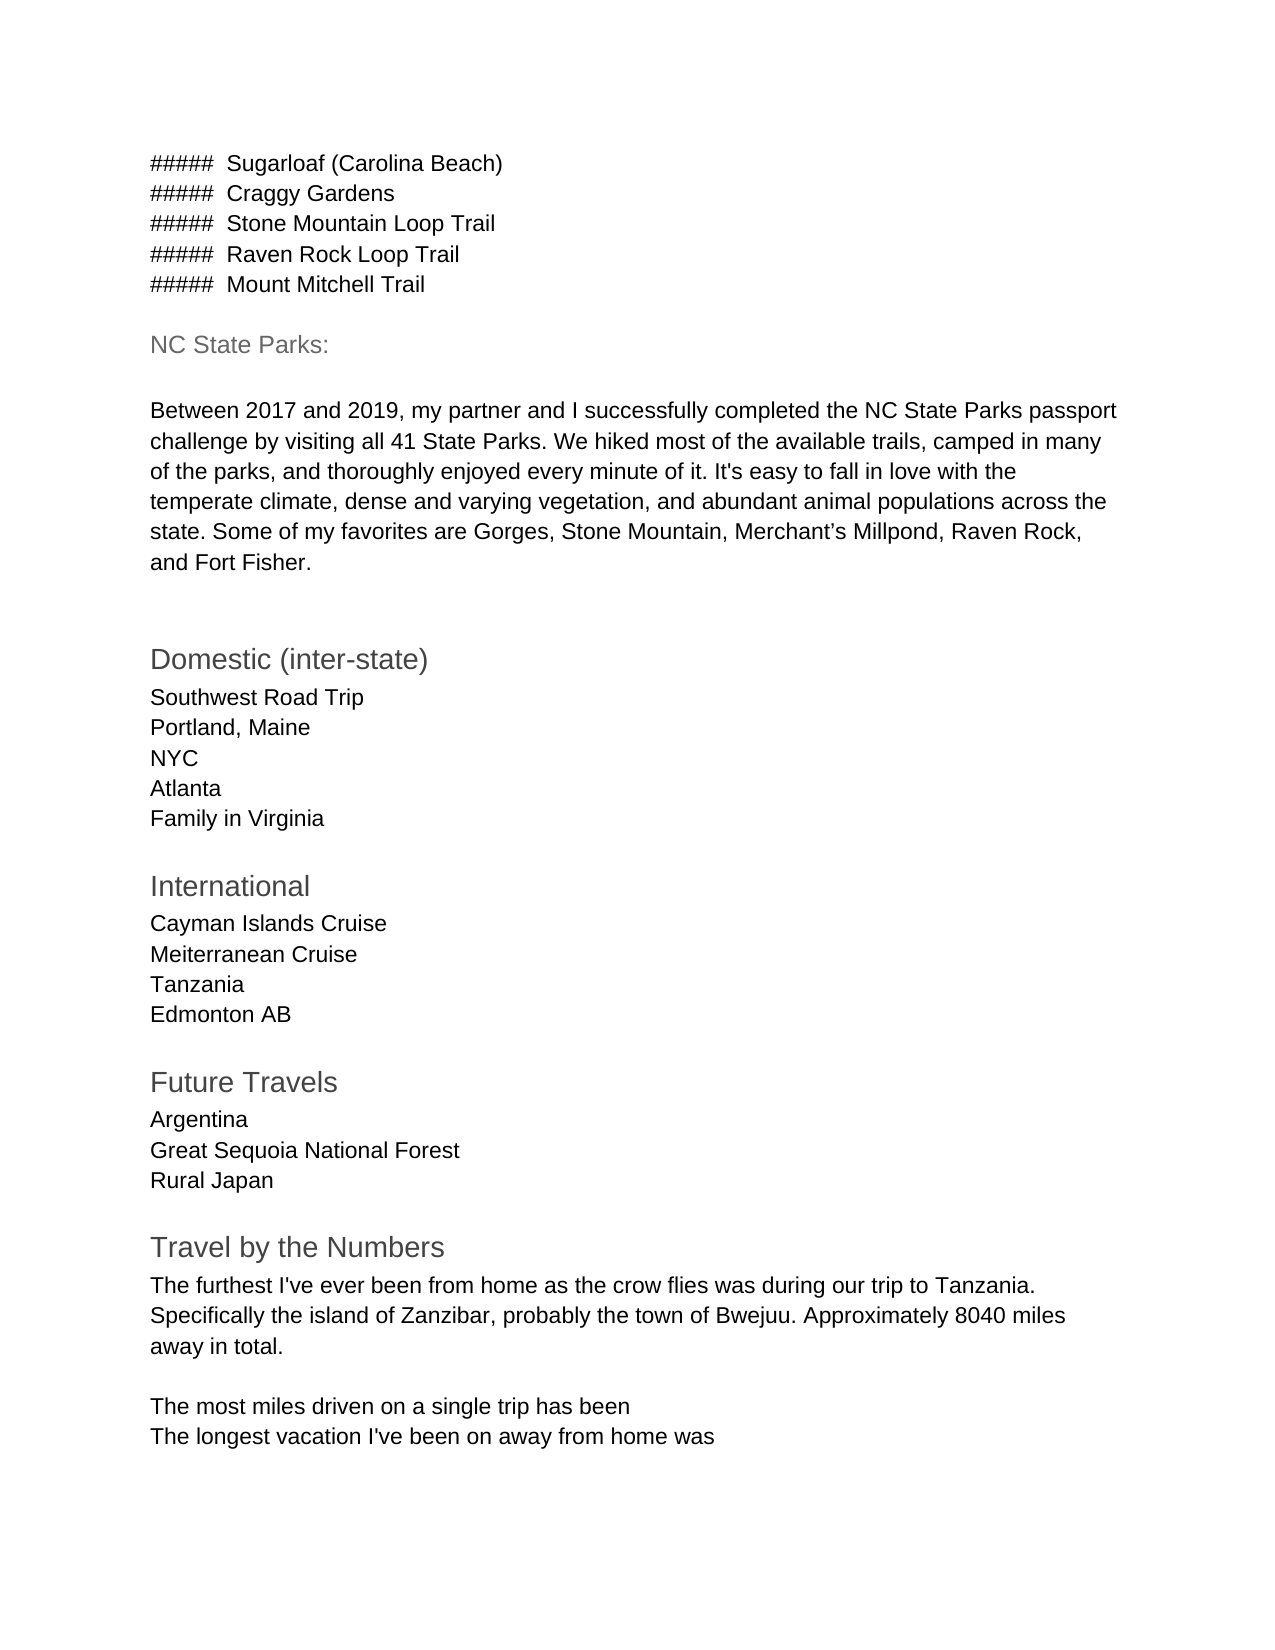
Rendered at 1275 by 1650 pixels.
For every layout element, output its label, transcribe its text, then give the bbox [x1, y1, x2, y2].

text The longest vacation I've been on away from home was [150, 1423, 1125, 1450]
subtitle Travel by the Numbers [150, 1230, 1125, 1264]
text Family in Virginia [150, 805, 1125, 831]
text Between 2017 and 2019, my partner and I successfully completed the NC State Parks passport challenge by visiting all 41 State Parks. We hiked most of the available trails, camped in many of the parks, and thoroughly enjoyed every minute of it. It's easy to fall in love with the temperate climate, dense and varying vegetation, and abundant animal populations across the state. Some of my favorites are Gorges, Stone Mountain, Merchant’s Millpond, Raven Rock, and Fort Fisher. [150, 397, 1125, 575]
text Atlanta [150, 775, 1125, 801]
text Portland, Maine [150, 714, 1125, 741]
text Rural Japan [150, 1167, 1125, 1193]
text Tanzania [150, 971, 1125, 997]
text The furthest I've ever been from home as the crow flies was during our trip to Tanzania. Specifically the island of Zanzibar, probably the town of Bwejuu. Approximately 8040 miles away in total. [150, 1272, 1125, 1359]
text ##### Raven Rock Loop Trail [150, 241, 1125, 267]
subtitle Future Travels [150, 1064, 1125, 1098]
text Edmonton AB [150, 1001, 1125, 1027]
text Cayman Islands Cruise [150, 910, 1125, 937]
text ##### Craggy Gardens [150, 180, 1125, 207]
text NYC [150, 744, 1125, 771]
text ##### Sugarloaf (Carolina Beach) [150, 150, 1125, 176]
subtitle NC State Parks: [150, 330, 1125, 359]
text Great Sequoia National Forest [150, 1137, 1125, 1163]
text The most miles driven on a single trip has been [150, 1393, 1125, 1419]
text ##### Stone Mountain Loop Trail [150, 210, 1125, 237]
text Meiterranean Cruise [150, 941, 1125, 967]
text ##### Mount Mitchell Trail [150, 271, 1125, 297]
text Argentina [150, 1106, 1125, 1133]
subtitle International [150, 868, 1125, 902]
subtitle Domestic (inter-state) [150, 642, 1125, 676]
text Southwest Road Trip [150, 684, 1125, 711]
